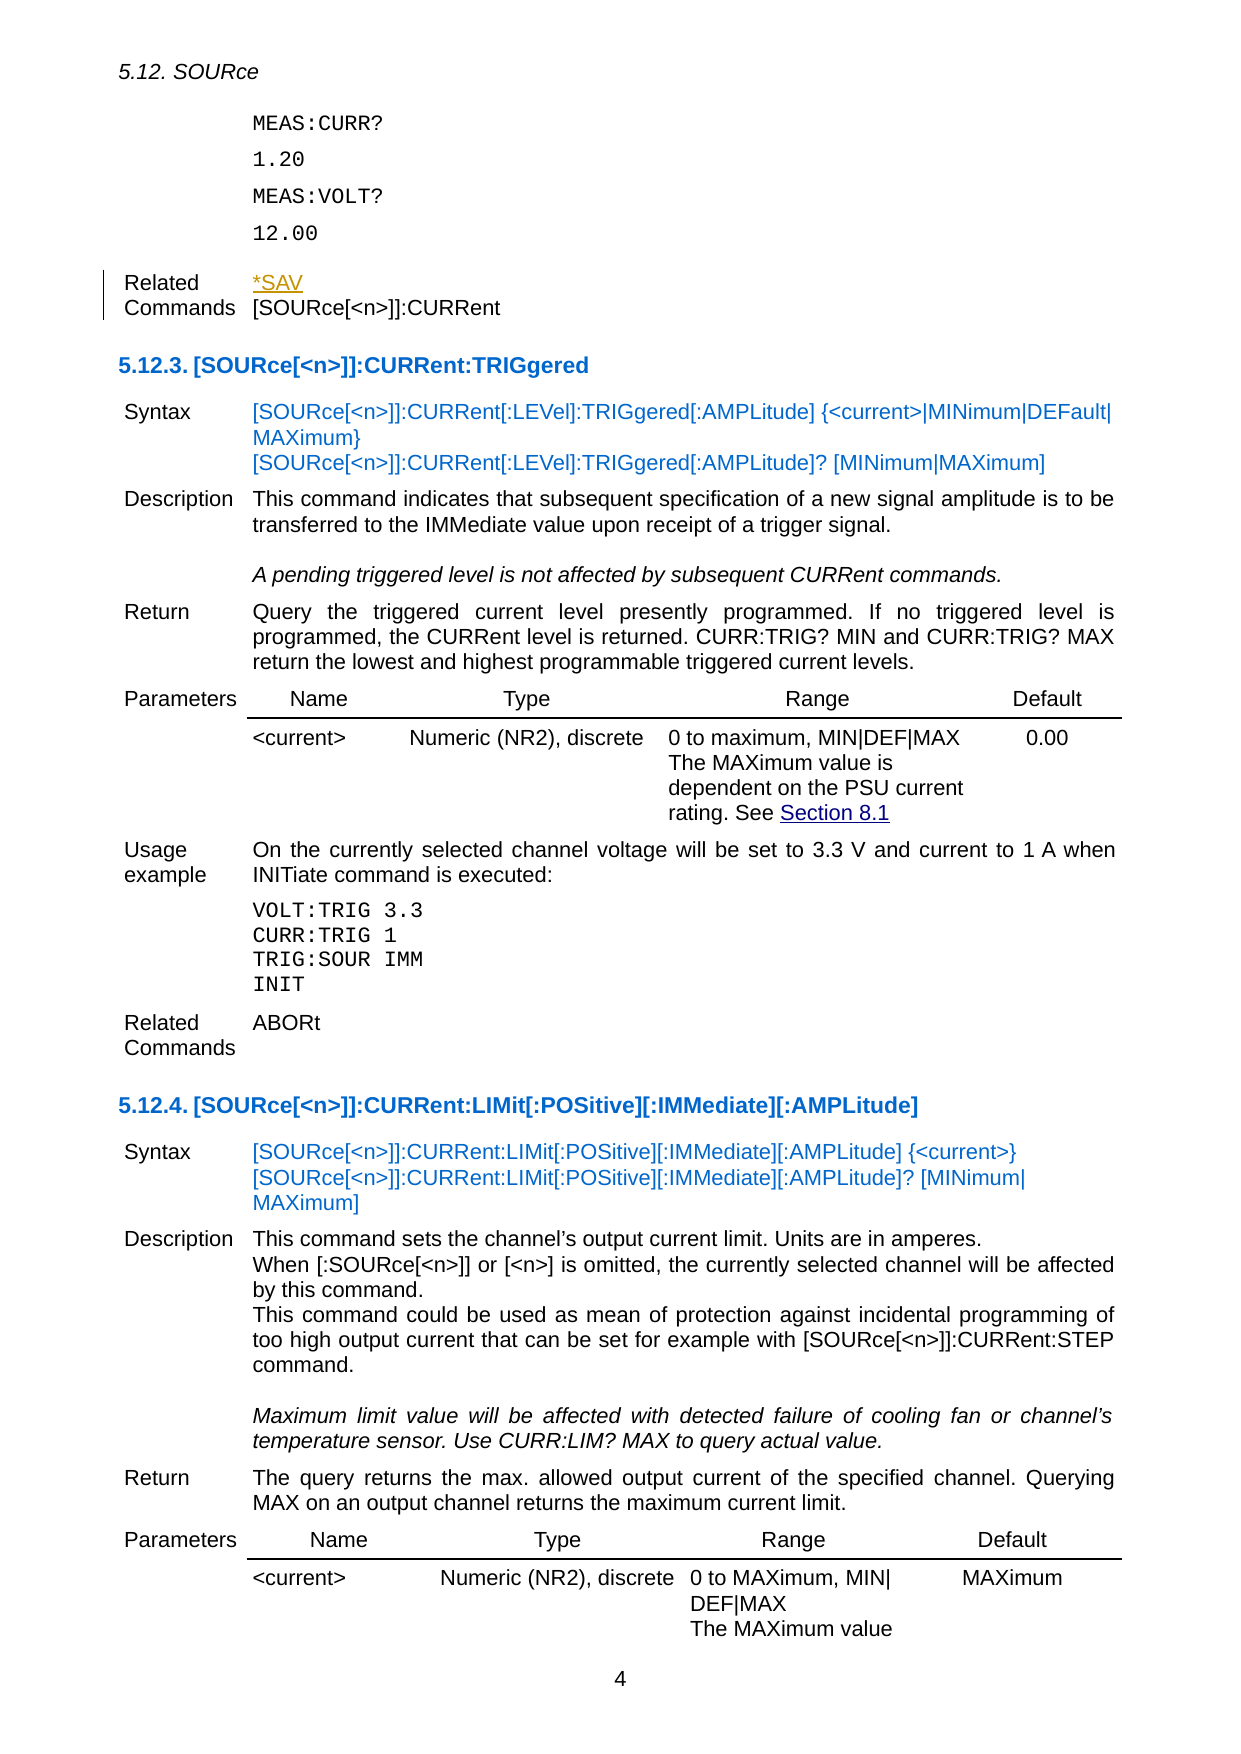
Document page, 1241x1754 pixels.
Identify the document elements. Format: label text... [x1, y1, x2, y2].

table_cell Related Commands [118, 1004, 247, 1066]
table_cell This command indicates that subsequent specification of a new signal amplitude is to be transferred to the IMMediate value upon receipt of a trigger signal. A pending triggered level is not affected by subsequent CURRent commands. [247, 481, 1122, 593]
table_cell Default [903, 1521, 1122, 1557]
table_cell Description [118, 1221, 247, 1459]
table_cell *SAV [SOURce[<n>]]:CURRent [247, 264, 1122, 326]
subtitle [SOURce[<n>]]:CURRent:LIMit[:POSitive][:IMMediate][:AMPLitude] [118, 1092, 1122, 1119]
table_cell [118, 106, 247, 264]
table_cell Usage example [118, 831, 247, 1004]
table_cell <current> [247, 1560, 431, 1647]
table_header [SOURce[<n>]]:CURRent[:LEVel]:TRIGgered[:AMPLitude] {<current>|MINimum|DEFault|MAXimum} [SOURce[<n>]]:CURRent[:LEVel]:TRIGgered[:AMPLitude]? [MINimum|MAXimum] [247, 394, 1122, 481]
table_cell Return [118, 1459, 247, 1521]
table_cell Numeric (NR2), discrete [391, 719, 662, 831]
table_cell Return [118, 593, 247, 680]
table_cell Description [118, 481, 247, 593]
table_cell Parameters [118, 680, 247, 831]
table_header Syntax [118, 394, 247, 481]
table_cell Default [973, 680, 1122, 717]
table_cell 0.00 [973, 719, 1122, 831]
table_cell Query the triggered current level presently programmed. If no triggered level is programmed, the CURRent level is returned. CURR:TRIG? MIN and CURR:TRIG? MAX return the lowest and highest programmable triggered current levels. [247, 593, 1122, 680]
table_cell 0 to MAXimum, MIN|DEF|MAX The MAXimum value [684, 1560, 903, 1647]
table_cell Parameters [118, 1521, 247, 1647]
table_cell Related Commands [118, 264, 247, 326]
table_cell The query returns the max. allowed output current of the specified channel. Querying MAX on an output channel returns the maximum current limit. [247, 1459, 1122, 1521]
table_cell Name [247, 680, 391, 717]
table_cell Range [684, 1521, 903, 1557]
table_cell On the currently selected channel voltage will be set to 3.3 V and current to 1 A when INITiate command is executed: VOLT:TRIG 3.3 CURR:TRIG 1 TRIG:SOUR IMM INIT [247, 831, 1122, 1004]
table_cell Type [391, 680, 662, 717]
table_cell <current> [247, 719, 391, 831]
table_cell This command sets the channel’s output current limit. Units are in amperes. When [:SOURce[<n>]] or [<n>] is omitted, the currently selected channel will be affected by this command. This command could be used as mean of protection against incidental programming of too high output current that can be set for example with [SOURce[<n>]]:CURRent:STEP command. Maximum limit value will be affected with detected failure of cooling fan or channel’s temperature sensor. Use CURR:LIM? MAX to query actual value. [247, 1221, 1122, 1459]
table_cell Range [662, 680, 973, 717]
table_cell Type [431, 1521, 684, 1557]
table_cell 0 to maximum, MIN|DEF|MAX The MAXimum value is dependent on the PSU current rating. See Section 8.1 [662, 719, 973, 831]
table_cell Numeric (NR2), discrete [431, 1560, 684, 1647]
table_header Syntax [118, 1134, 247, 1221]
table_cell MEAS:CURR? 1.20 MEAS:VOLT? 12.00 [247, 106, 1122, 264]
subtitle [SOURce[<n>]]:CURRent:TRIGgered [118, 352, 1122, 379]
table_cell Name [247, 1521, 431, 1557]
table_header [SOURce[<n>]]:CURRent:LIMit[:POSitive][:IMMediate][:AMPLitude] {<current>} [SOURce[<n>]]:CURRent:LIMit[:POSitive][:IMMediate][:AMPLitude]? [MINimum|MAXimum] [247, 1134, 1122, 1221]
table_cell MAXimum [903, 1560, 1122, 1647]
table_cell ABORt [247, 1004, 1122, 1066]
